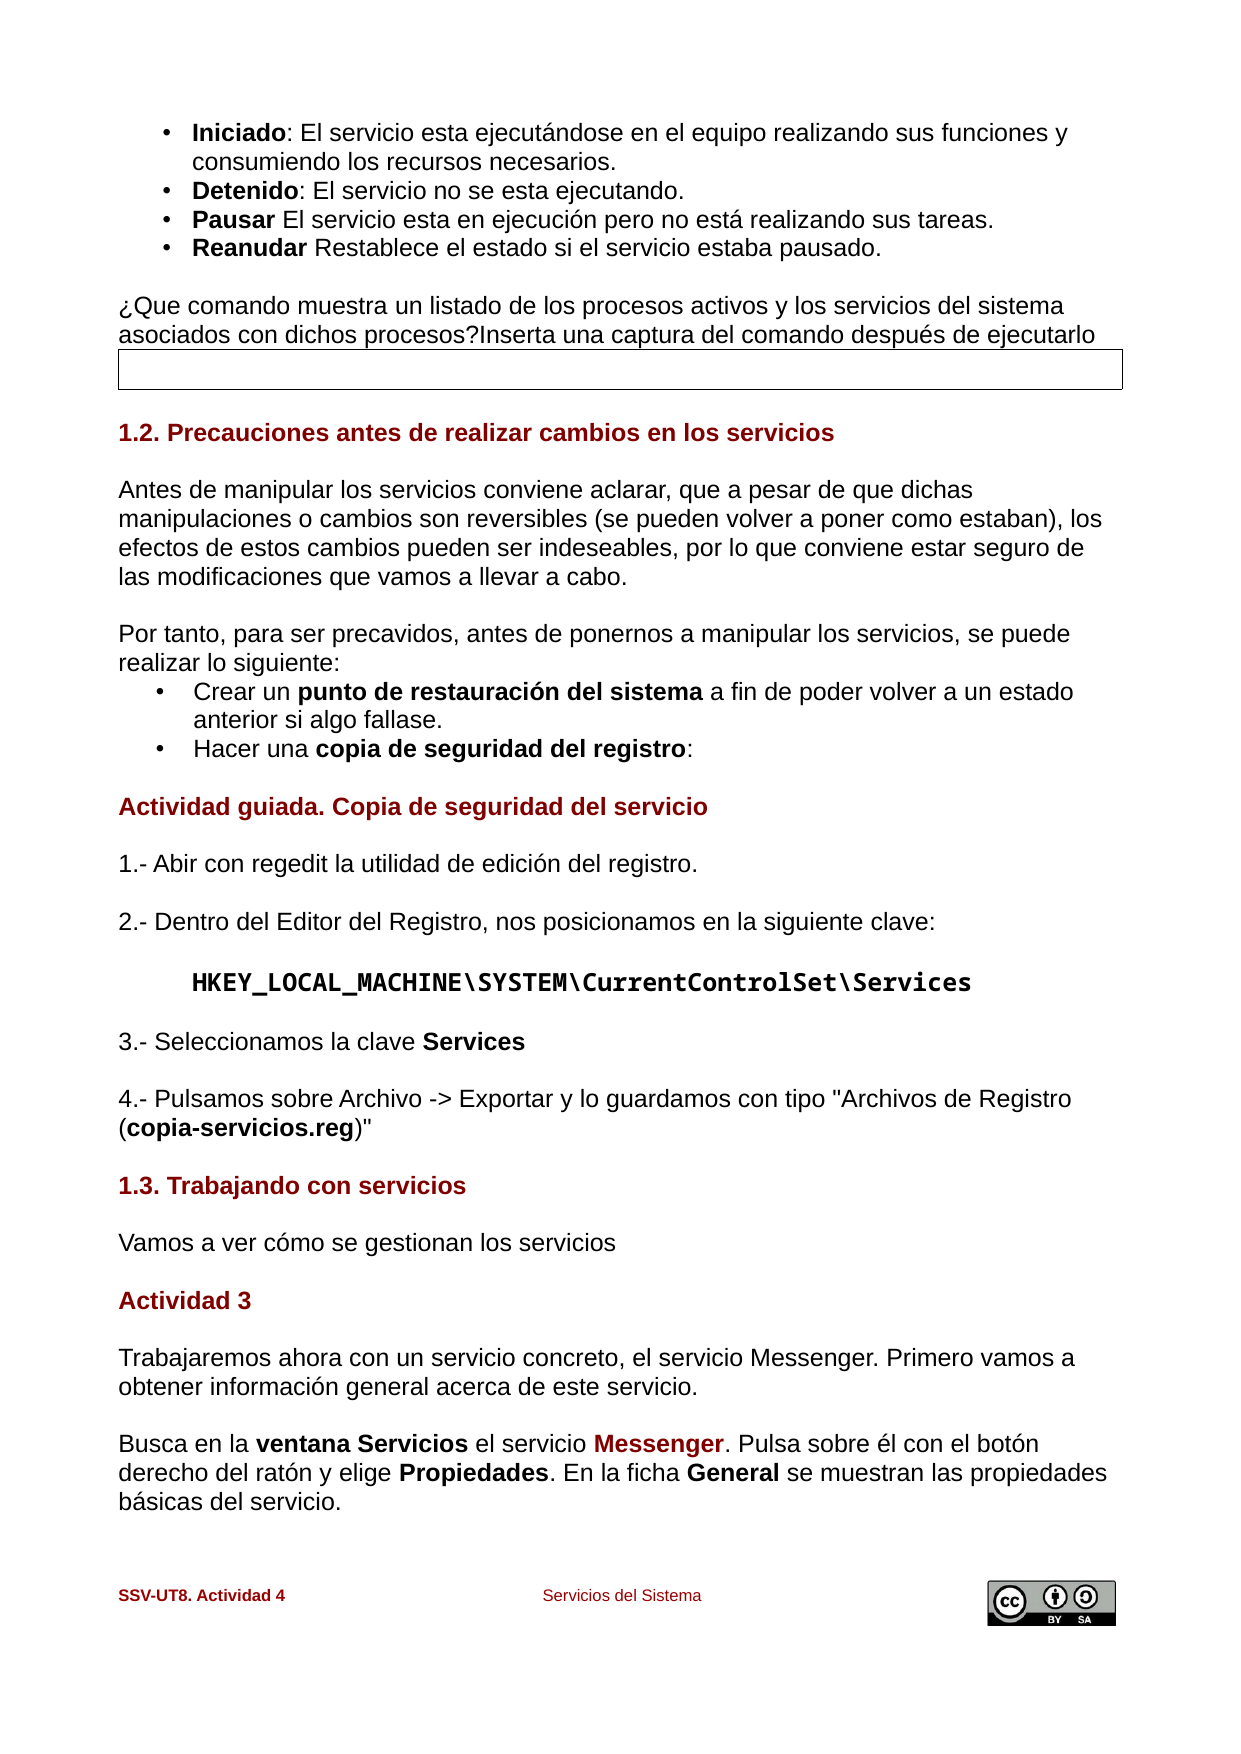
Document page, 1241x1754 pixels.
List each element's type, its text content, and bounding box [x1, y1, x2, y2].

text 4.- Pulsamos sobre Archivo -> Exportar y lo guardamos con tipo "Archivos de Registro (copia-servicios.reg)" [118, 1084, 1122, 1142]
text Actividad 3 [118, 1286, 1122, 1314]
text HKEY_LOCAL_MACHINE\SYSTEM\CurrentControlSet\Services [192, 964, 1122, 998]
text 3.- Seleccionamos la clave Services [118, 1027, 1122, 1056]
list Crear un punto de restauración del sistema a fin de poder volver a un estado anterior si algo fallase. [156, 676, 1122, 734]
text Antes de manipular los servicios conviene aclarar, que a pesar de que dichas manipulaciones o cambios son reversibles (se pueden volver a poner como estaban), los efectos de estos cambios pueden ser indeseables, por lo que conviene estar seguro de las modificaciones que vamos a llevar a cabo. [118, 475, 1122, 590]
text 1.2. Precauciones antes de realizar cambios en los servicios [118, 418, 1122, 446]
text Vamos a ver cómo se gestionan los servicios [118, 1228, 1122, 1257]
list Pausar El servicio esta en ejecución pero no está realizando sus tareas. [162, 204, 1122, 233]
text 2.- Dentro del Editor del Registro, nos posicionamos en la siguiente clave: [118, 907, 1122, 935]
text ¿Que comando muestra un listado de los procesos activos y los servicios del sistema asociados con dichos procesos?Inserta una captura del comando después de ejecutarlo [118, 291, 1122, 348]
list Hacer una copia de seguridad del registro: [156, 734, 1122, 763]
list Detenido: El servicio no se esta ejecutando. [162, 176, 1122, 204]
text 1.3. Trabajando con servicios [118, 1171, 1122, 1199]
text 1.- Abir con regedit la utilidad de edición del registro. [118, 849, 1122, 878]
text Por tanto, para ser precavidos, antes de ponernos a manipular los servicios, se puede realizar lo siguiente: [118, 619, 1122, 676]
text Busca en la ventana Servicios el servicio Messenger. Pulsa sobre él con el botón derecho del ratón y elige Propiedades. En la ficha General se muestran las propiedades básicas del servicio. [118, 1429, 1122, 1516]
picture [985, 1578, 1119, 1627]
list Reanudar Restablece el estado si el servicio estaba pausado. [162, 233, 1122, 262]
table_header [119, 350, 1122, 389]
text Trabajaremos ahora con un servicio concreto, el servicio Messenger. Primero vamos a obtener información general acerca de este servicio. [118, 1343, 1122, 1401]
list Iniciado: El servicio esta ejecutándose en el equipo realizando sus funciones y consumiendo los recursos necesarios. [162, 118, 1122, 176]
text Actividad guiada. Copia de seguridad del servicio [118, 792, 1122, 820]
